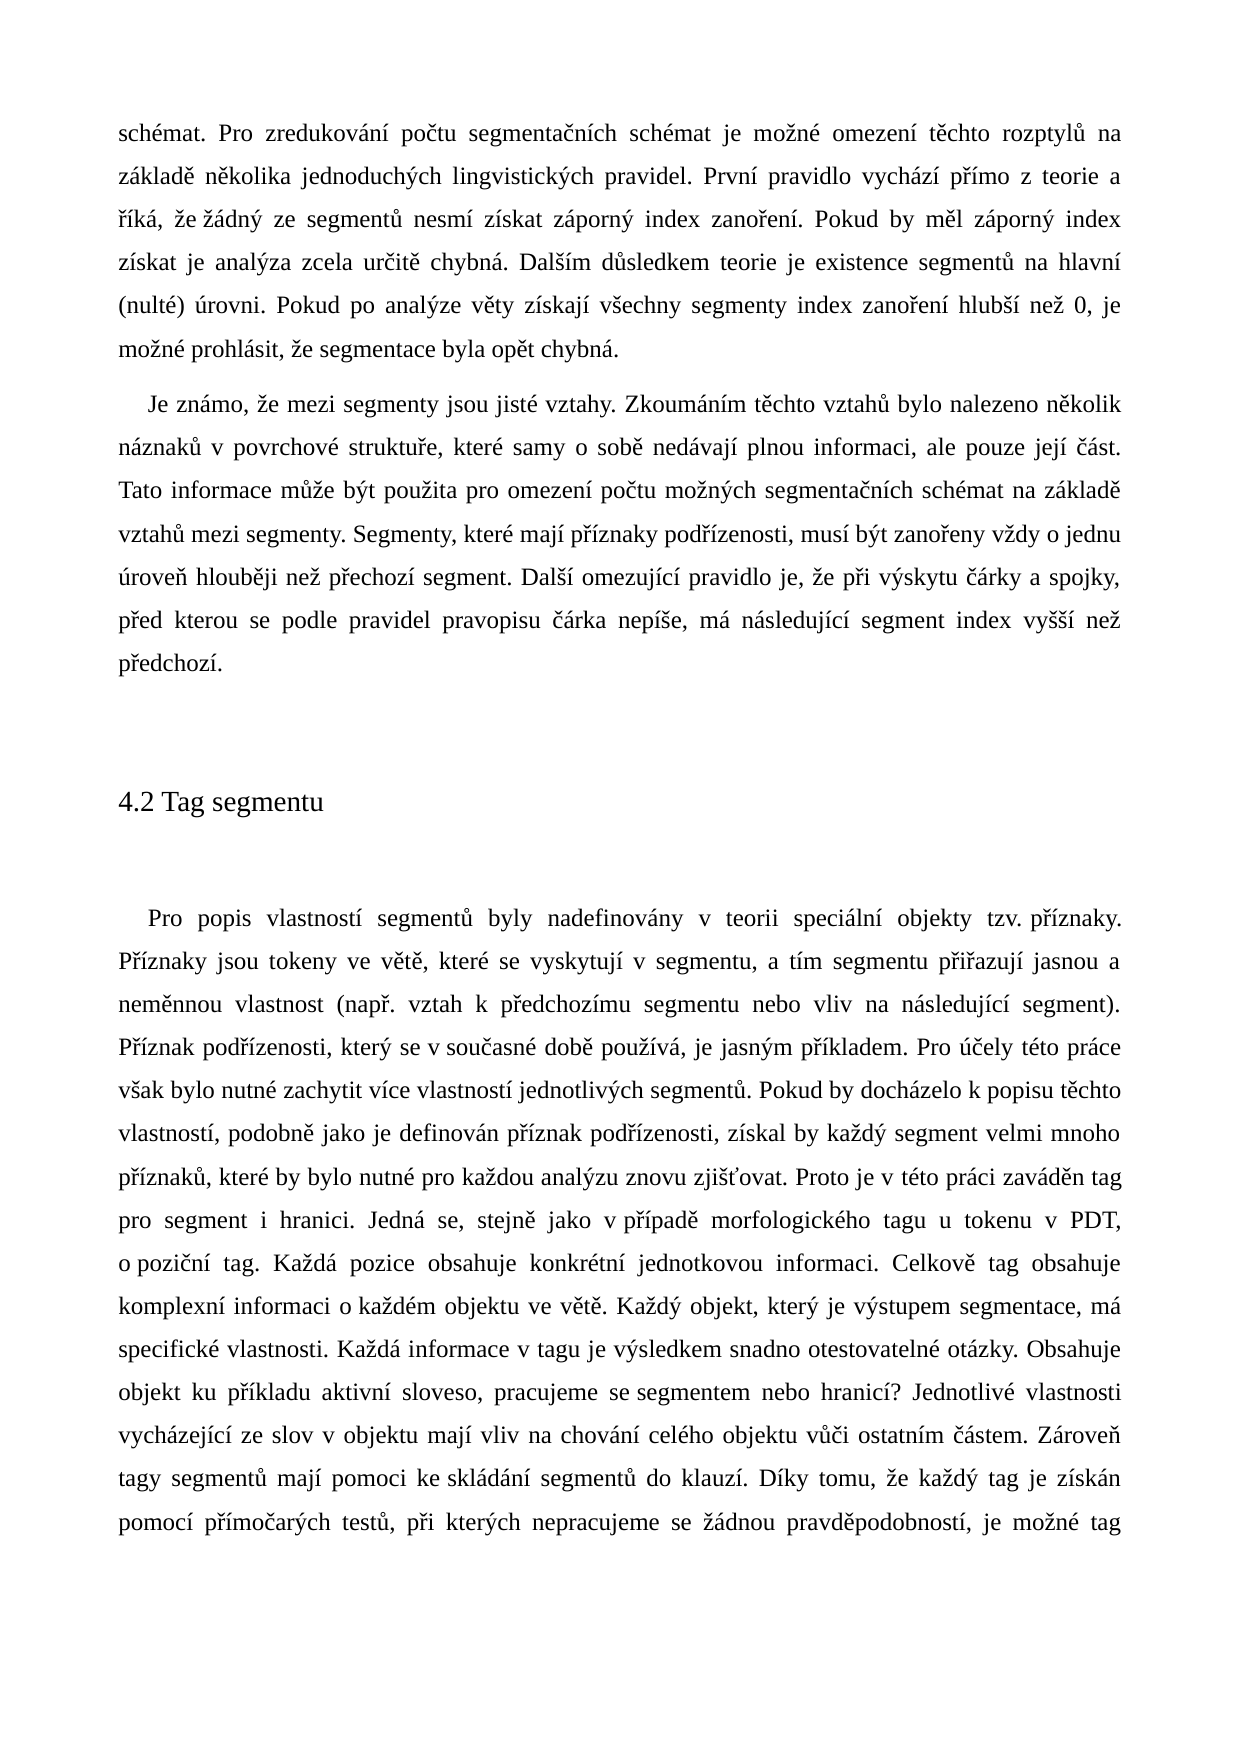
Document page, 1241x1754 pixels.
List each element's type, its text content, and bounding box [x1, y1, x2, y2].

text Je známo, že mezi segmenty jsou jisté vztahy. Zkoumáním těchto vztahů bylo nalezeno několik náznaků v povrchové struktuře, které samy o sobě nedávají plnou informaci, ale pouze její část. Tato informace může být použita pro omezení počtu možných segmentačních schémat na základě vztahů mezi segmenty. Segmenty, které mají příznaky podřízenosti, musí být zanořeny vždy o jednu úroveň hlouběji než přechozí segment. Další omezující pravidlo je, že při výskytu čárky a spojky, před kterou se podle pravidel pravopisu čárka nepíše, má následující segment index vyšší než předchozí. [118, 389, 1122, 677]
text schémat. Pro zredukování počtu segmentačních schémat je možné omezení těchto rozptylů na základě několika jednoduchých lingvistických pravidel. První pravidlo vychází přímo z teorie a říká, že žádný ze segmentů nesmí získat záporný index zanoření. Pokud by měl záporný index získat je analýza zcela určitě chybná. Dalším důsledkem teorie je existence segmentů na hlavní (nulté) úrovni. Pokud po analýze věty získají všechny segmenty index zanoření hlubší než 0, je možné prohlásit, že segmentace byla opět chybná. [118, 118, 1122, 362]
text Pro popis vlastností segmentů byly nadefinovány v teorii speciální objekty tzv. příznaky. Příznaky jsou tokeny ve větě, které se vyskytují v segmentu, a tím segmentu přiřazují jasnou a neměnnou vlastnost (např. vztah k předchozímu segmentu nebo vliv na následující segment). Příznak podřízenosti, který se v současné době používá, je jasným příkladem. Pro účely této práce však bylo nutné zachytit více vlastností jednotlivých segmentů. Pokud by docházelo k popisu těchto vlastností, podobně jako je definován příznak podřízenosti, získal by každý segment velmi mnoho příznaků, které by bylo nutné pro každou analýzu znovu zjišťovat. Proto je v této práci zaváděn tag pro segment i hranici. Jedná se, stejně jako v případě morfologického tagu u tokenu v PDT, o poziční tag. Každá pozice obsahuje konkrétní jednotkovou informaci. Celkově tag obsahuje komplexní informaci o každém objektu ve větě. Každý objekt, který je výstupem segmentace, má specifické vlastnosti. Každá informace v tagu je výsledkem snadno otestovatelné otázky. Obsahuje objekt ku příkladu aktivní sloveso, pracujeme se segmentem nebo hranicí? Jednotlivé vlastnosti vycházející ze slov v objektu mají vliv na chování celého objektu vůči ostatním částem. Zároveň tagy segmentů mají pomoci ke skládání segmentů do klauzí. Díky tomu, že každý tag je získán pomocí přímočarých testů, při kterých nepracujeme se žádnou pravděpodobností, je možné tag [118, 903, 1122, 1535]
subtitle Tag segmentu [118, 784, 1122, 818]
